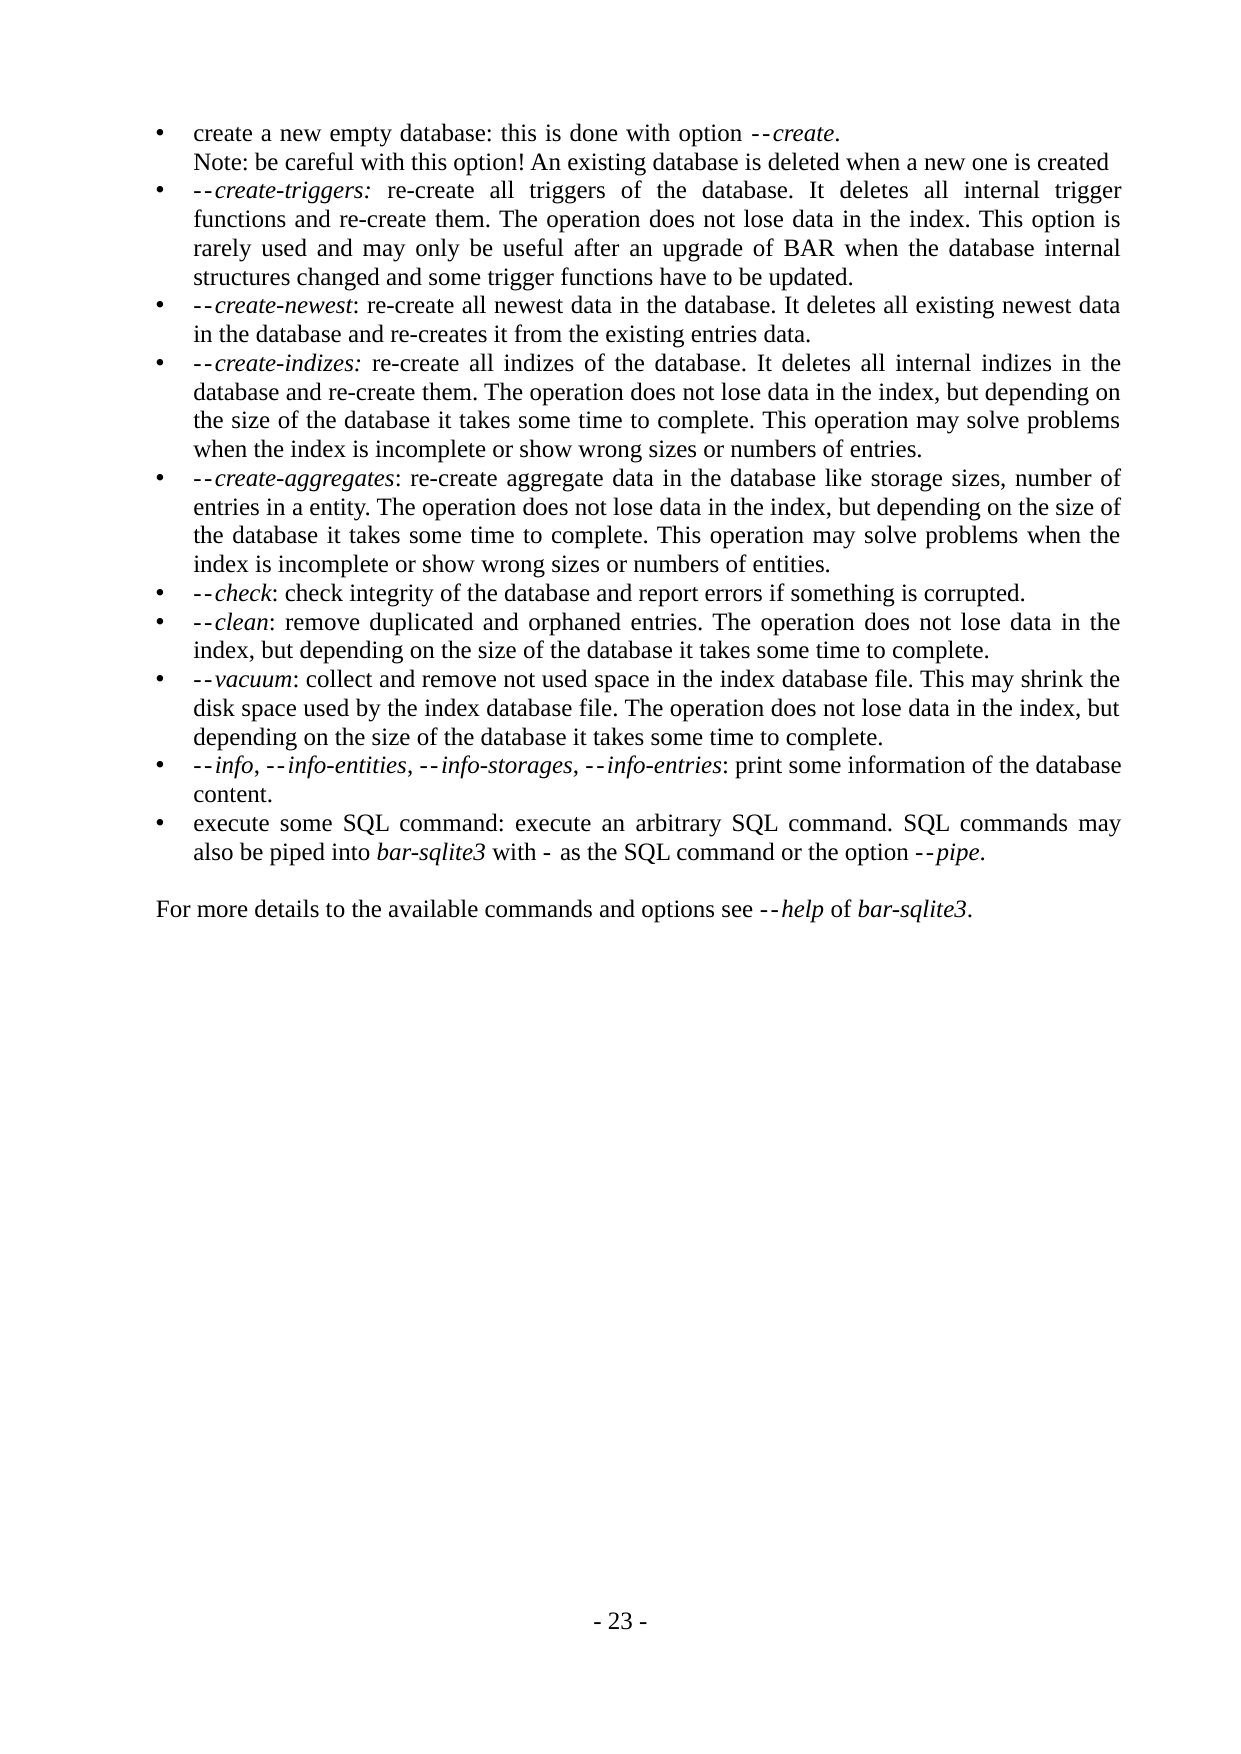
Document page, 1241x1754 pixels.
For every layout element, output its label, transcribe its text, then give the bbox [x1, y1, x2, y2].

list ‑‑create-newest: re-create all newest data in the database. It deletes all existing newest data in the database and re-creates it from the existing entries data. [156, 291, 1122, 348]
list ‑‑info, ‑‑info-entities, ‑‑info-storages, ‑‑info-entries: print some information of the database content. [156, 751, 1122, 808]
list ‑‑vacuum: collect and remove not used space in the index database file. This may shrink the disk space used by the index database file. The operation does not lose data in the index, but depending on the size of the database it takes some time to complete. [156, 664, 1122, 751]
list ‑‑create-triggers: re-create all triggers of the database. It deletes all internal trigger functions and re-create them. The operation does not lose data in the index. This option is rarely used and may only be useful after an upgrade of BAR when the database internal structures changed and some trigger functions have to be updated. [156, 176, 1122, 291]
list execute some SQL command: execute an arbitrary SQL command. SQL commands may also be piped into bar-sqlite3 with ‑ as the SQL command or the option ‑‑pipe. [156, 808, 1122, 866]
list ‑‑check: check integrity of the database and report errors if something is corrupted. [156, 578, 1122, 607]
list ‑‑create-aggregates: re-create aggregate data in the database like storage sizes, number of entries in a entity. The operation does not lose data in the index, but depending on the size of the database it takes some time to complete. This operation may solve problems when the index is incomplete or show wrong sizes or numbers of entities. [156, 463, 1122, 578]
list ‑‑clean: remove duplicated and orphaned entries. The operation does not lose data in the index, but depending on the size of the database it takes some time to complete. [156, 607, 1122, 664]
list ‑‑create-indizes: re-create all indizes of the database. It deletes all internal indizes in the database and re-create them. The operation does not lose data in the index, but depending on the size of the database it takes some time to complete. This operation may solve problems when the index is incomplete or show wrong sizes or numbers of entries. [156, 348, 1122, 463]
list For more details to the available commands and options see ‑‑help of bar-sqlite3. [156, 894, 1122, 923]
list create a new empty database: this is done with option ‑‑create. Note: be careful with this option! An existing database is deleted when a new one is created [156, 118, 1122, 176]
